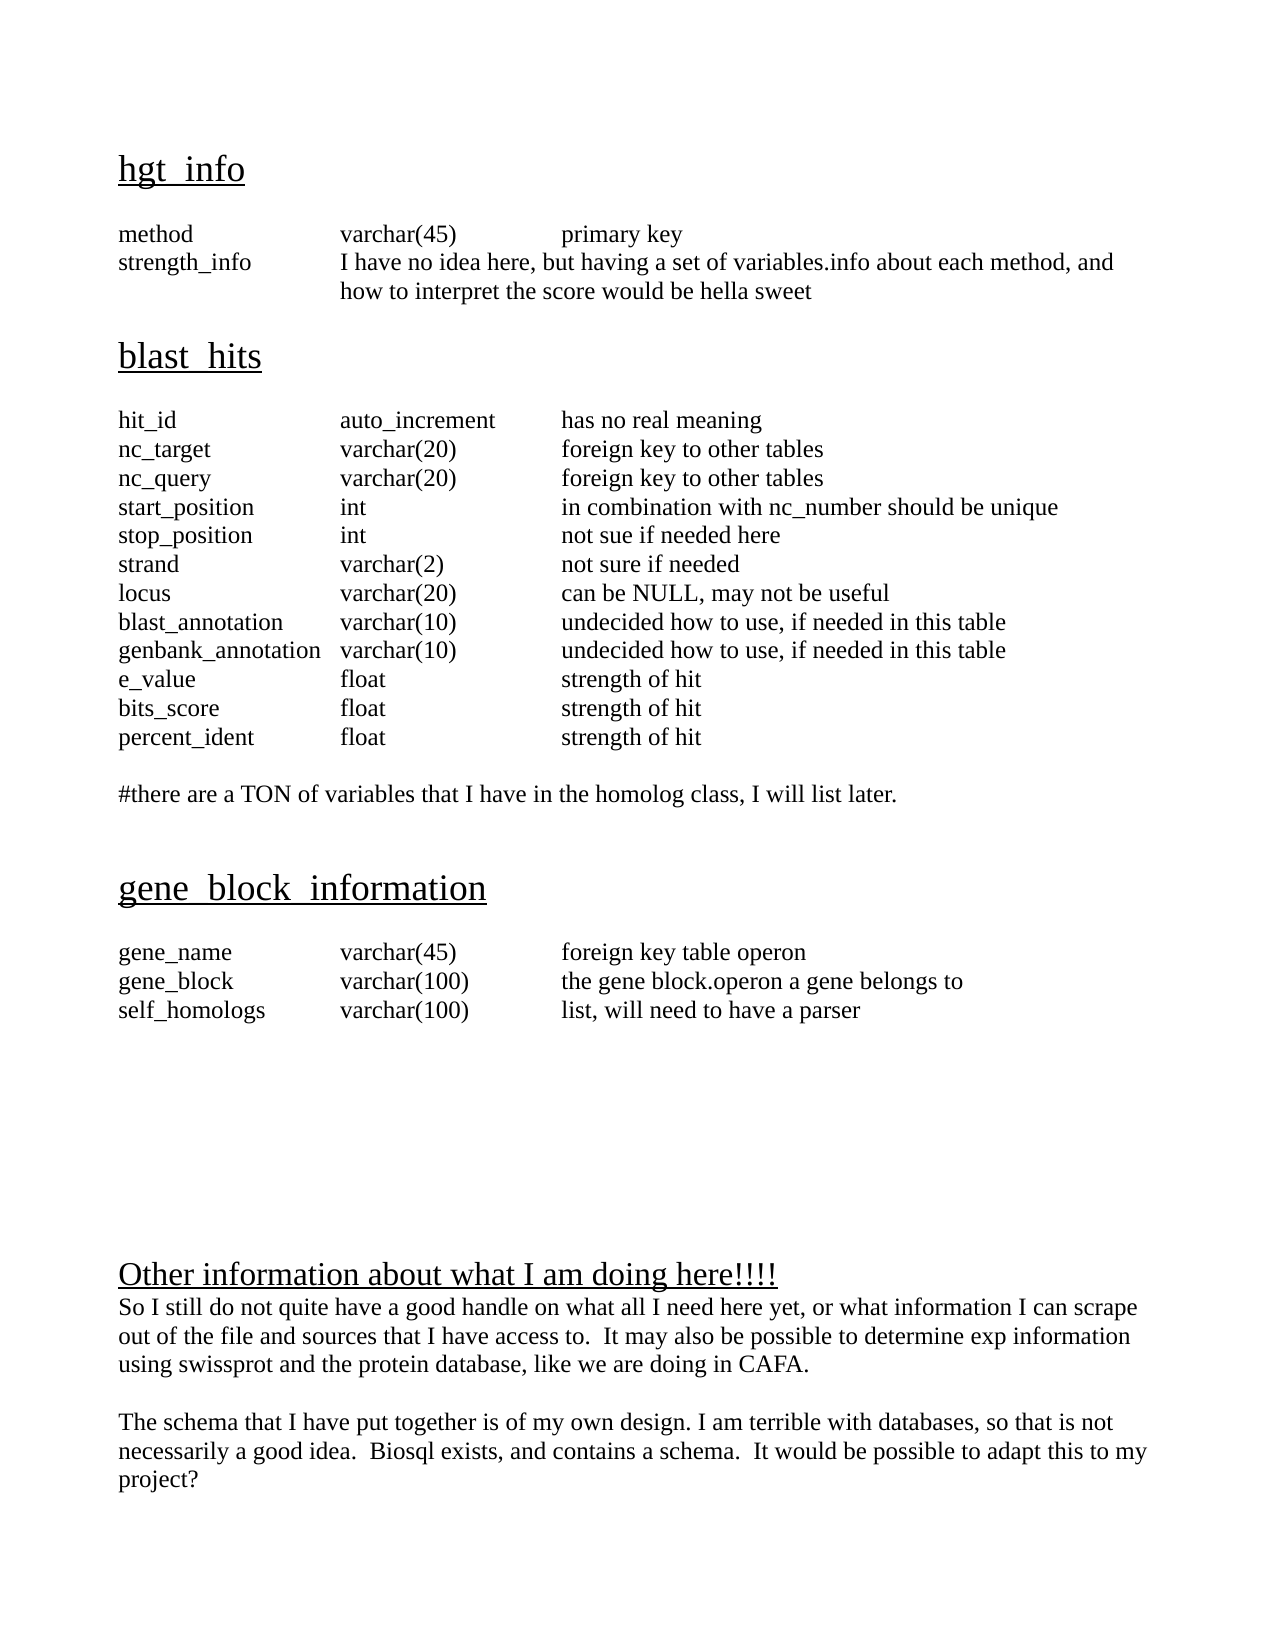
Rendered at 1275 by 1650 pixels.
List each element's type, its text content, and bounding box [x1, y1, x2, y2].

text method varchar(45) primary key [118, 219, 1157, 247]
text hit_id auto_increment has no real meaning [118, 406, 1157, 434]
text locus varchar(20) can be NULL, may not be useful [118, 578, 1157, 607]
text strand varchar(2) not sure if needed [118, 549, 1157, 578]
text Other information about what I am doing here!!!! [118, 1254, 1157, 1292]
text e_value float strength of hit [118, 664, 1157, 693]
text gene_block varchar(100) the gene block.operon a gene belongs to [118, 966, 1157, 995]
text genbank_annotation varchar(10) undecided how to use, if needed in this table [118, 636, 1157, 664]
text #there are a TON of variables that I have in the homolog class, I will list later. [118, 779, 1157, 808]
text blast_annotation varchar(10) undecided how to use, if needed in this table [118, 607, 1157, 636]
text hgt_info [118, 147, 1157, 190]
text gene_block_information [118, 866, 1157, 909]
text blast_hits [118, 334, 1157, 377]
text self_homologs varchar(100) list, will need to have a parser [118, 995, 1157, 1024]
text stop_position int not sue if needed here [118, 521, 1157, 549]
text nc_query varchar(20) foreign key to other tables [118, 463, 1157, 492]
text start_position int in combination with nc_number should be unique [118, 492, 1157, 521]
text strength_info I have no idea here, but having a set of variables.info about each method, and how to interpret the score would be hella sweet [118, 247, 1157, 305]
text nc_target varchar(20) foreign key to other tables [118, 434, 1157, 463]
text gene_name varchar(45) foreign key table operon [118, 937, 1157, 966]
text So I still do not quite have a good handle on what all I need here yet, or what information I can scrape out of the file and sources that I have access to. It may also be possible to determine exp information using swissprot and the protein database, like we are doing in CAFA. [118, 1292, 1157, 1378]
text bits_score float strength of hit [118, 693, 1157, 722]
text percent_ident float strength of hit [118, 722, 1157, 751]
text The schema that I have put together is of my own design. I am terrible with databases, so that is not necessarily a good idea. Biosql exists, and contains a schema. It would be possible to adapt this to my project? [118, 1407, 1157, 1493]
